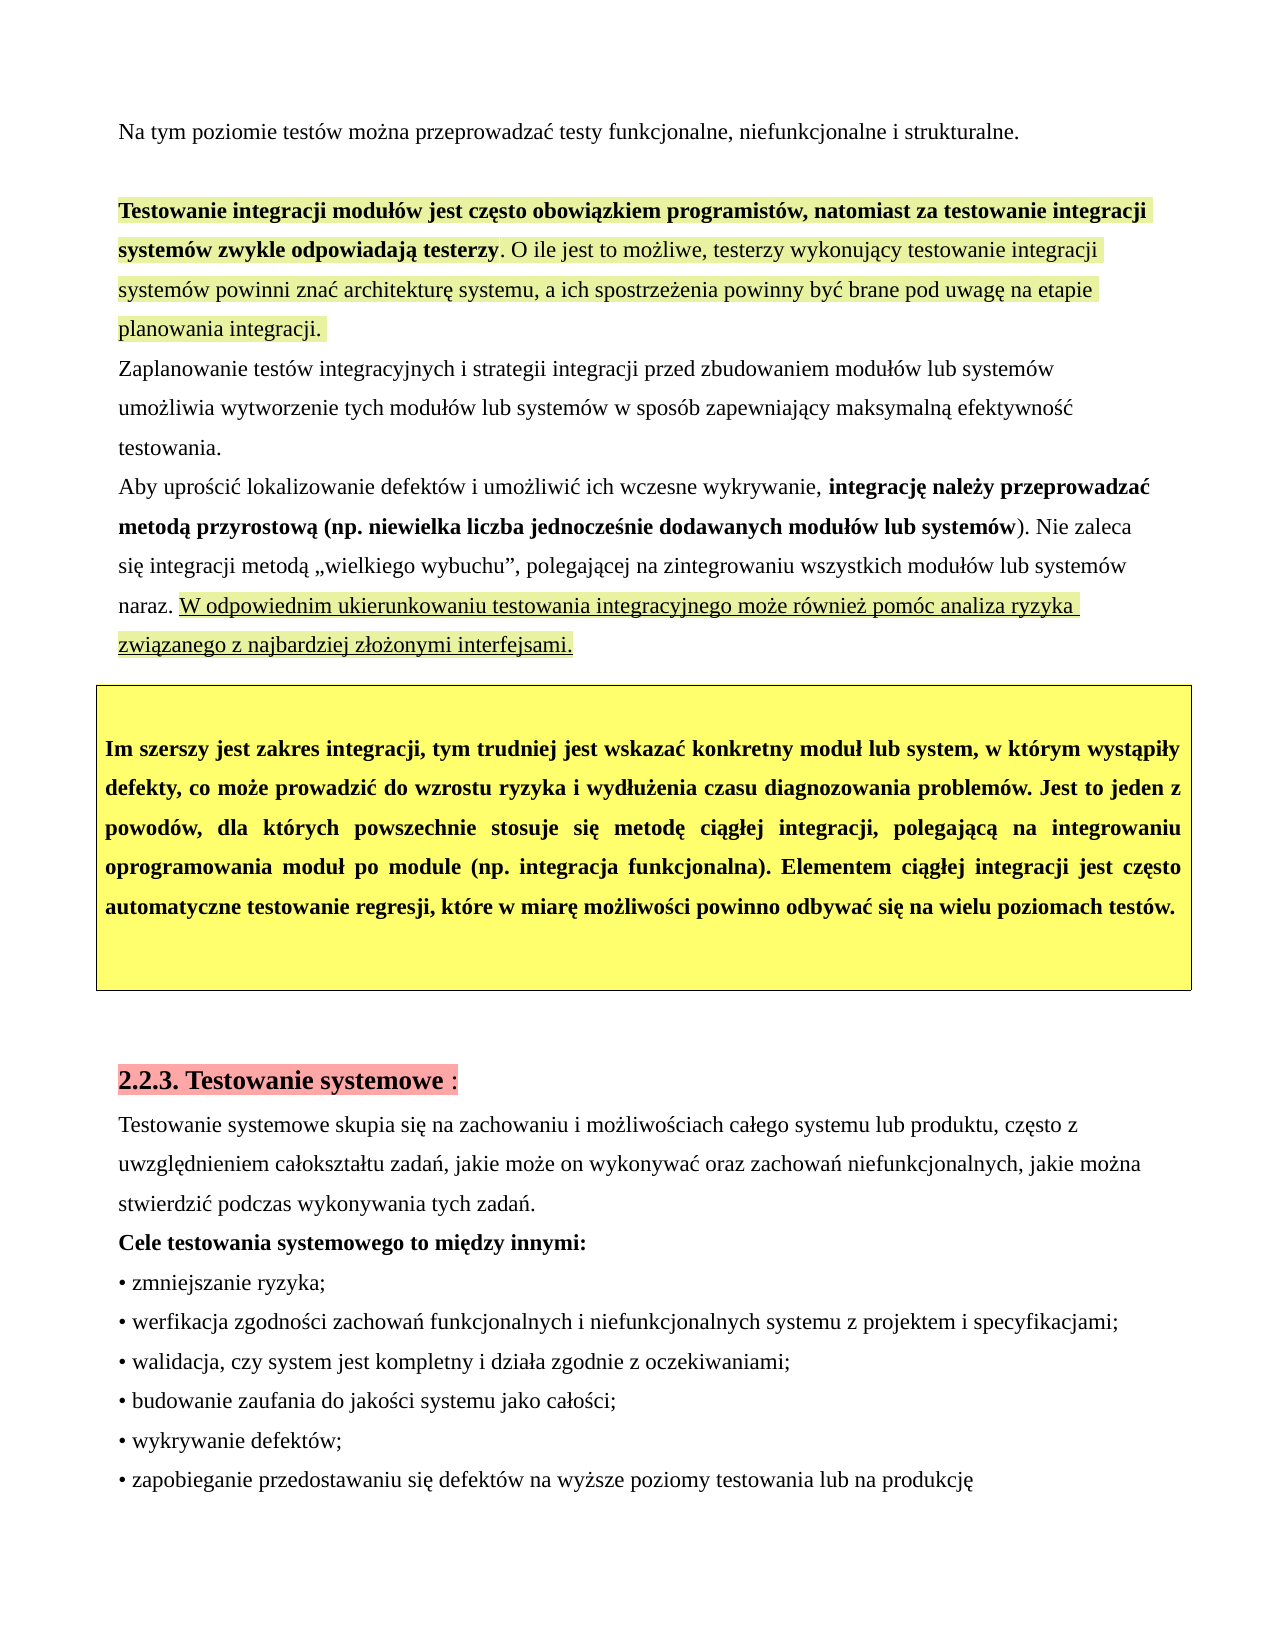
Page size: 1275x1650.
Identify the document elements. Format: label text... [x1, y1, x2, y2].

text Im szerszy jest zakres integracji, tym trudniej jest wskazać konkretny moduł lub system, w którym wystąpiły defekty, co może prowadzić do wzrostu ryzyka i wydłużenia czasu diagnozowania problemów. Jest to jeden z powodów, dla których powszechnie stosuje się metodę ciągłej integracji, polegającą na integrowaniu oprogramowania moduł po module (np. integracja funkcjonalna). Elementem ciągłej integracji jest często automatyczne testowanie regresji, które w miarę możliwości powinno odbywać się na wielu poziomach testów. [105, 735, 1182, 919]
text • wykrywanie defektów; [118, 1427, 1157, 1453]
text • walidacja, czy system jest kompletny i działa zgodnie z oczekiwaniami; [118, 1348, 1157, 1374]
text • zapobieganie przedostawaniu się defektów na wyższe poziomy testowania lub na produkcję [118, 1466, 1157, 1493]
text • zmniejszanie ryzyka; [118, 1269, 1157, 1295]
text • budowanie zaufania do jakości systemu jako całości; [118, 1387, 1157, 1414]
text Cele testowania systemowego to między innymi: [118, 1229, 1157, 1256]
text Na tym poziomie testów można przeprowadzać testy funkcjonalne, niefunkcjonalne i strukturalne. [118, 118, 1157, 144]
text Testowanie systemowe skupia się na zachowaniu i możliwościach całego systemu lub produktu, często z uwzględnieniem całokształtu zadań, jakie może on wykonywać oraz zachowań niefunkcjonalnych, jakie można stwierdzić podczas wykonywania tych zadań. [118, 1111, 1157, 1216]
text Testowanie integracji modułów jest często obowiązkiem programistów, natomiast za testowanie integracji systemów zwykle odpowiadają testerzy. O ile jest to możliwe, testerzy wykonujący testowanie integracji systemów powinni znać architekturę systemu, a ich spostrzeżenia powinny być brane pod uwagę na etapie planowania integracji. [118, 197, 1157, 342]
text Aby uprościć lokalizowanie defektów i umożliwić ich wczesne wykrywanie, integrację należy przeprowadzać metodą przyrostową (np. niewielka liczba jednocześnie dodawanych modułów lub systemów). Nie zaleca się integracji metodą „wielkiego wybuchu”, polegającej na zintegrowaniu wszystkich modułów lub systemów naraz. W odpowiednim ukierunkowaniu testowania integracyjnego może również pomóc analiza ryzyka związanego z najbardziej złożonymi interfejsami. [118, 473, 1157, 658]
text 2.2.3. Testowanie systemowe : [118, 1064, 1157, 1095]
text Zaplanowanie testów integracyjnych i strategii integracji przed zbudowaniem modułów lub systemów umożliwia wytworzenie tych modułów lub systemów w sposób zapewniający maksymalną efektywność testowania. [118, 355, 1157, 460]
text • werfikacja zgodności zachowań funkcjonalnych i niefunkcjonalnych systemu z projektem i specyfikacjami; [118, 1308, 1157, 1335]
